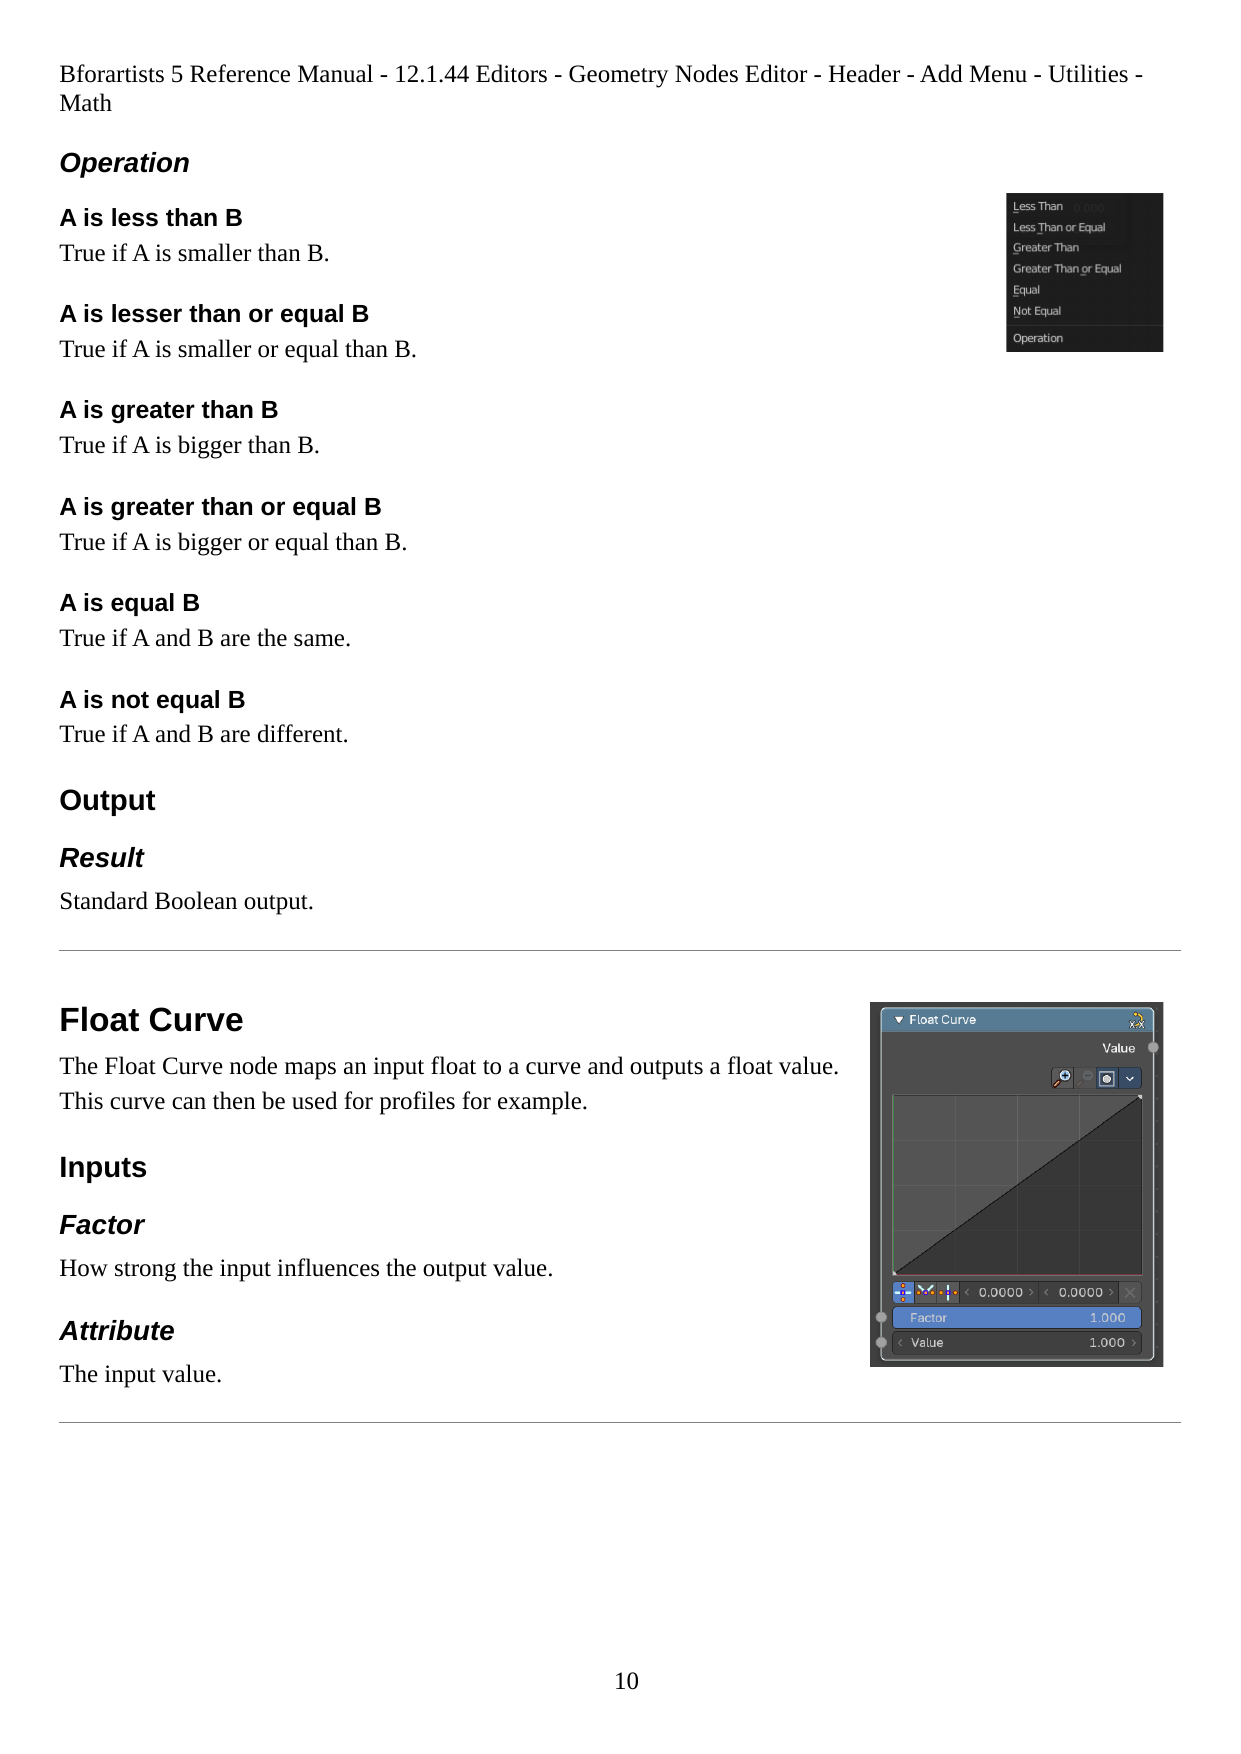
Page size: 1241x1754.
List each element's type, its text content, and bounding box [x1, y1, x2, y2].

subtitle Inputs [59, 1149, 870, 1183]
text True if A and B are different. [59, 719, 1181, 748]
subtitle Attribute [59, 1314, 870, 1346]
text Standard Boolean output. [59, 886, 1181, 915]
subtitle A is greater than B [59, 396, 1181, 424]
subtitle [1164, 1314, 1181, 1346]
subtitle [1164, 1208, 1181, 1240]
subtitle Output [59, 783, 1181, 817]
picture [870, 1002, 1164, 1367]
text The input value. [59, 1359, 1181, 1387]
text How strong the input influences the output value. [59, 1253, 870, 1281]
subtitle [1164, 1149, 1181, 1183]
subtitle Result [59, 842, 1181, 874]
text True if A and B are the same. [59, 623, 1181, 652]
subtitle Operation [59, 146, 1181, 178]
text True if A is bigger or equal than B. [59, 527, 1181, 556]
subtitle A is not equal B [59, 685, 1181, 713]
subtitle A is lesser than or equal B [59, 299, 1006, 328]
picture [1006, 193, 1164, 352]
subtitle Float Curve [59, 1000, 1181, 1039]
subtitle A is greater than or equal B [59, 492, 1181, 521]
text True if A is smaller than B. [59, 238, 1006, 266]
text The Float Curve node maps an input float to a curve and outputs a float value. This curve can then be used for profiles for example. [59, 1051, 870, 1115]
text True if A is smaller or equal than B. [59, 334, 1181, 363]
subtitle [1164, 203, 1181, 231]
subtitle A is less than B [59, 203, 1006, 231]
subtitle A is equal B [59, 588, 1181, 617]
text True if A is bigger than B. [59, 430, 1181, 459]
subtitle Factor [59, 1208, 870, 1240]
